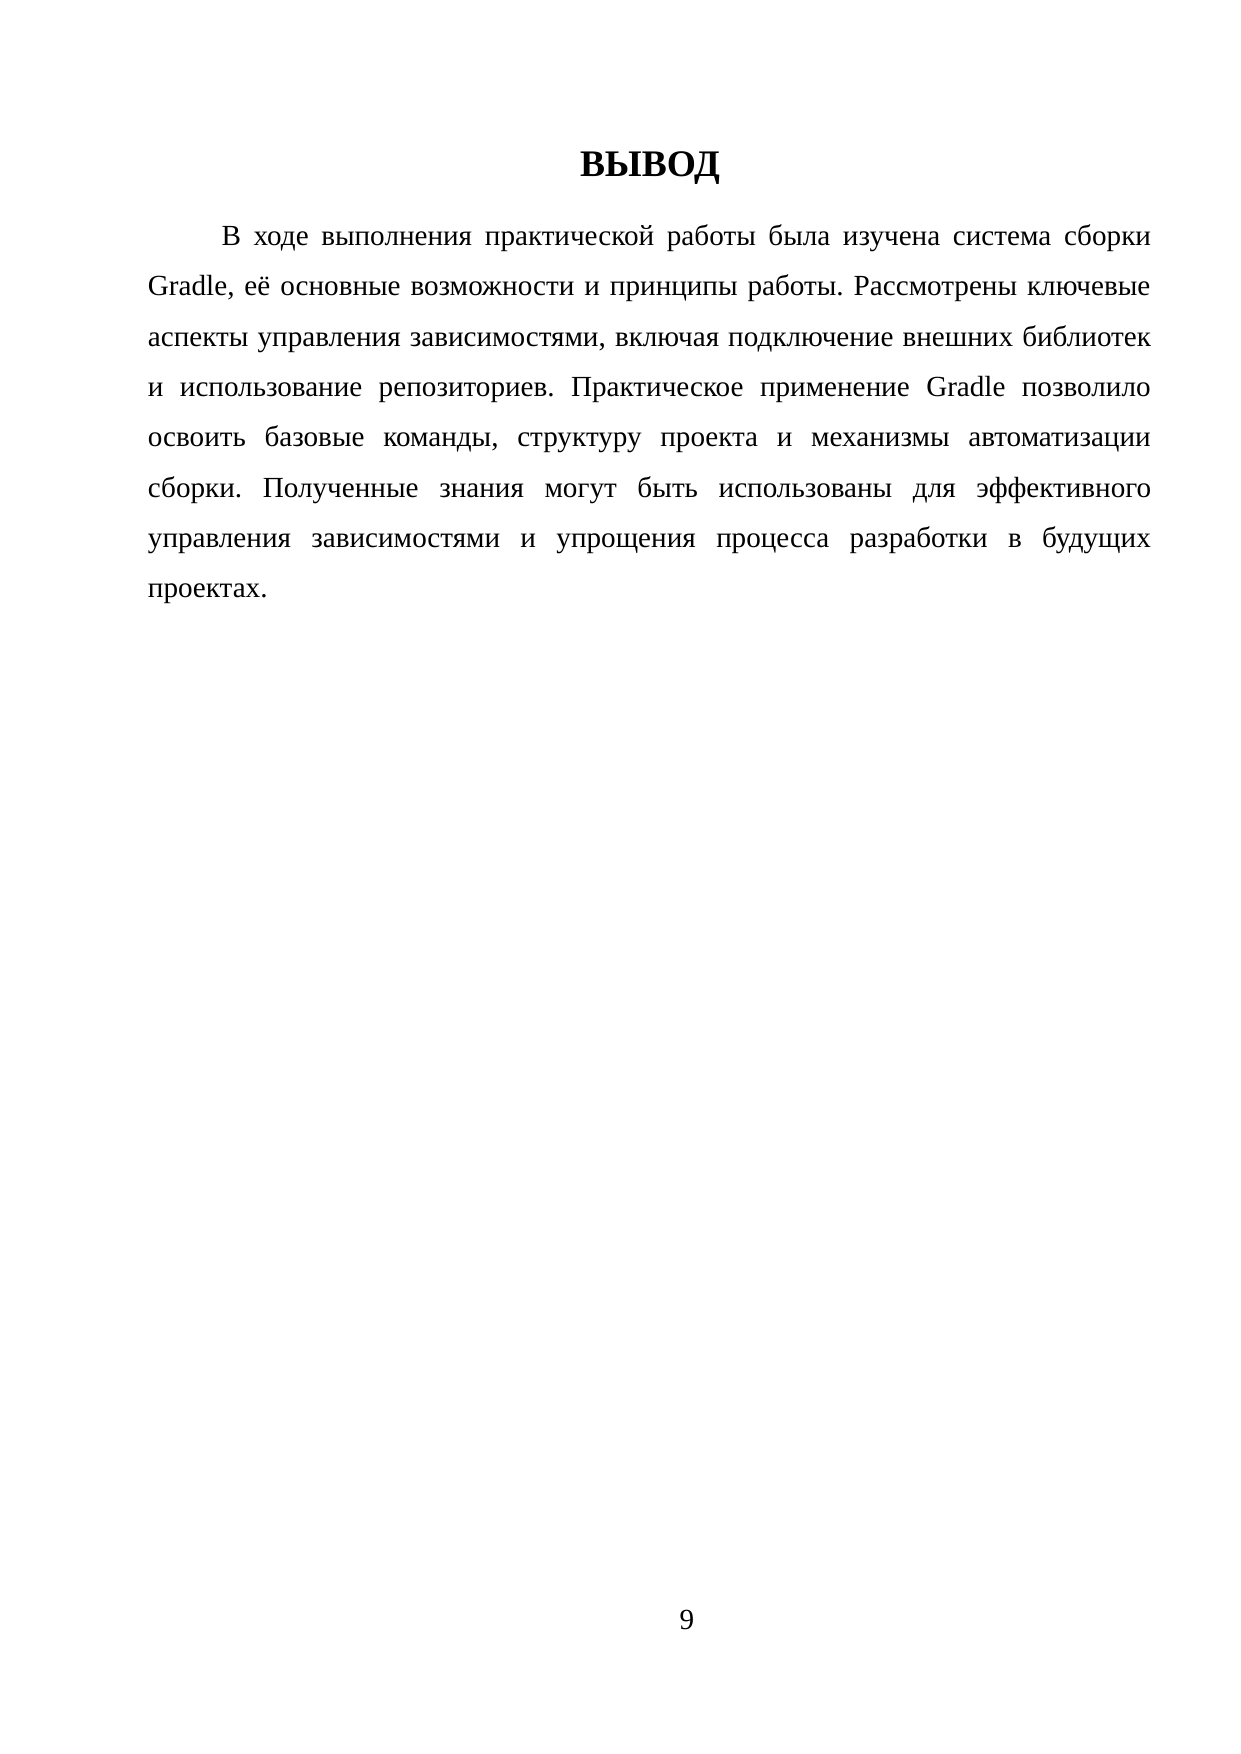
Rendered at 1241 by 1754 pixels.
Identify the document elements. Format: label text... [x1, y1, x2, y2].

text В ходе выполнения практической работы была изучена система сборки Gradle, её основные возможности и принципы работы. Рассмотрены ключевые аспекты управления зависимостями, включая подключение внешних библиотек и использование репозиториев. Практическое применение Gradle позволило освоить базовые команды, структуру проекта и механизмы автоматизации сборки. Полученные знания могут быть использованы для эффективного управления зависимостями и упрощения процесса разработки в будущих проектах. [148, 218, 1152, 604]
subtitle ВЫВОД [148, 142, 1152, 185]
